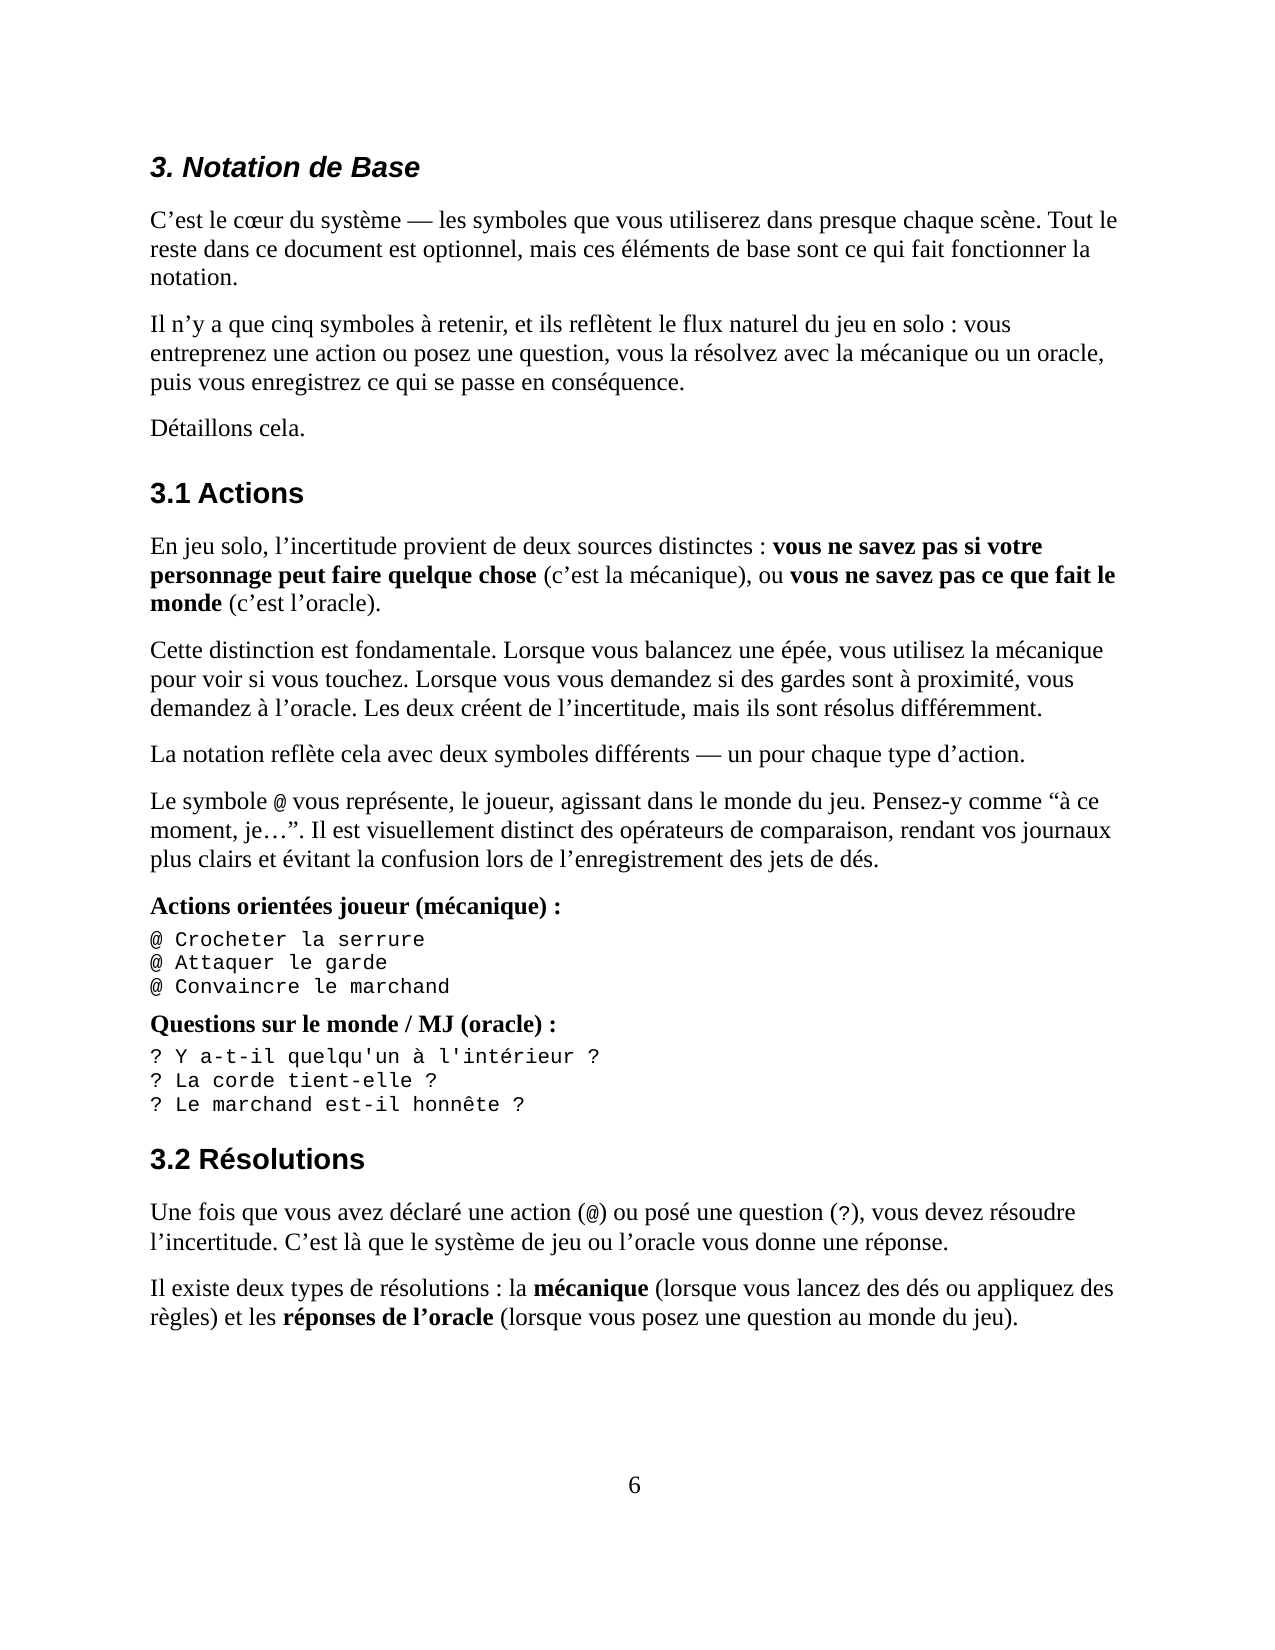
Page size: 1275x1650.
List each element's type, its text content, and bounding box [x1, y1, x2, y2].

text Actions orientées joueur (mécanique) : [150, 891, 1125, 920]
text En jeu solo, l’incertitude provient de deux sources distinctes : vous ne savez pas si votre personnage peut faire quelque chose (c’est la mécanique), ou vous ne savez pas ce que fait le monde (c’est l’oracle). [150, 531, 1125, 617]
text @ Crocheter la serrure [150, 929, 1125, 952]
text Le symbole @ vous représente, le joueur, agissant dans le monde du jeu. Pensez-y comme “à ce moment, je…”. Il est visuellement distinct des opérateurs de comparaison, rendant vos journaux plus clairs et évitant la confusion lors de l’enregistrement des jets de dés. [150, 786, 1125, 873]
subtitle 3. Notation de Base [150, 150, 1125, 183]
subtitle 3.1 Actions [150, 476, 1125, 509]
text Il existe deux types de résolutions : la mécanique (lorsque vous lancez des dés ou appliquez des règles) et les réponses de l’oracle (lorsque vous posez une question au monde du jeu). [150, 1273, 1125, 1331]
text Il n’y a que cinq symboles à retenir, et ils reflètent le flux naturel du jeu en solo : vous entreprenez une action ou posez une question, vous la résolvez avec la mécanique ou un oracle, puis vous enregistrez ce qui se passe en conséquence. [150, 309, 1125, 395]
text Cette distinction est fondamentale. Lorsque vous balancez une épée, vous utilisez la mécanique pour voir si vous touchez. Lorsque vous vous demandez si des gardes sont à proximité, vous demandez à l’oracle. Les deux créent de l’incertitude, mais ils sont résolus différemment. [150, 635, 1125, 721]
text Une fois que vous avez déclaré une action (@) ou posé une question (?), vous devez résoudre l’incertitude. C’est là que le système de jeu ou l’oracle vous donne une réponse. [150, 1197, 1125, 1256]
text ? La corde tient-elle ? [150, 1070, 1125, 1094]
text ? Le marchand est-il honnête ? [150, 1094, 1125, 1117]
text Détaillons cela. [150, 413, 1125, 442]
text Questions sur le monde / MJ (oracle) : [150, 1009, 1125, 1037]
text C’est le cœur du système — les symboles que vous utiliserez dans presque chaque scène. Tout le reste dans ce document est optionnel, mais ces éléments de base sont ce qui fait fonctionner la notation. [150, 205, 1125, 291]
text @ Attaquer le garde [150, 952, 1125, 976]
text La notation reflète cela avec deux symboles différents — un pour chaque type d’action. [150, 739, 1125, 768]
text @ Convaincre le marchand [150, 976, 1125, 1000]
text ? Y a-t-il quelqu'un à l'intérieur ? [150, 1046, 1125, 1070]
subtitle 3.2 Résolutions [150, 1142, 1125, 1176]
